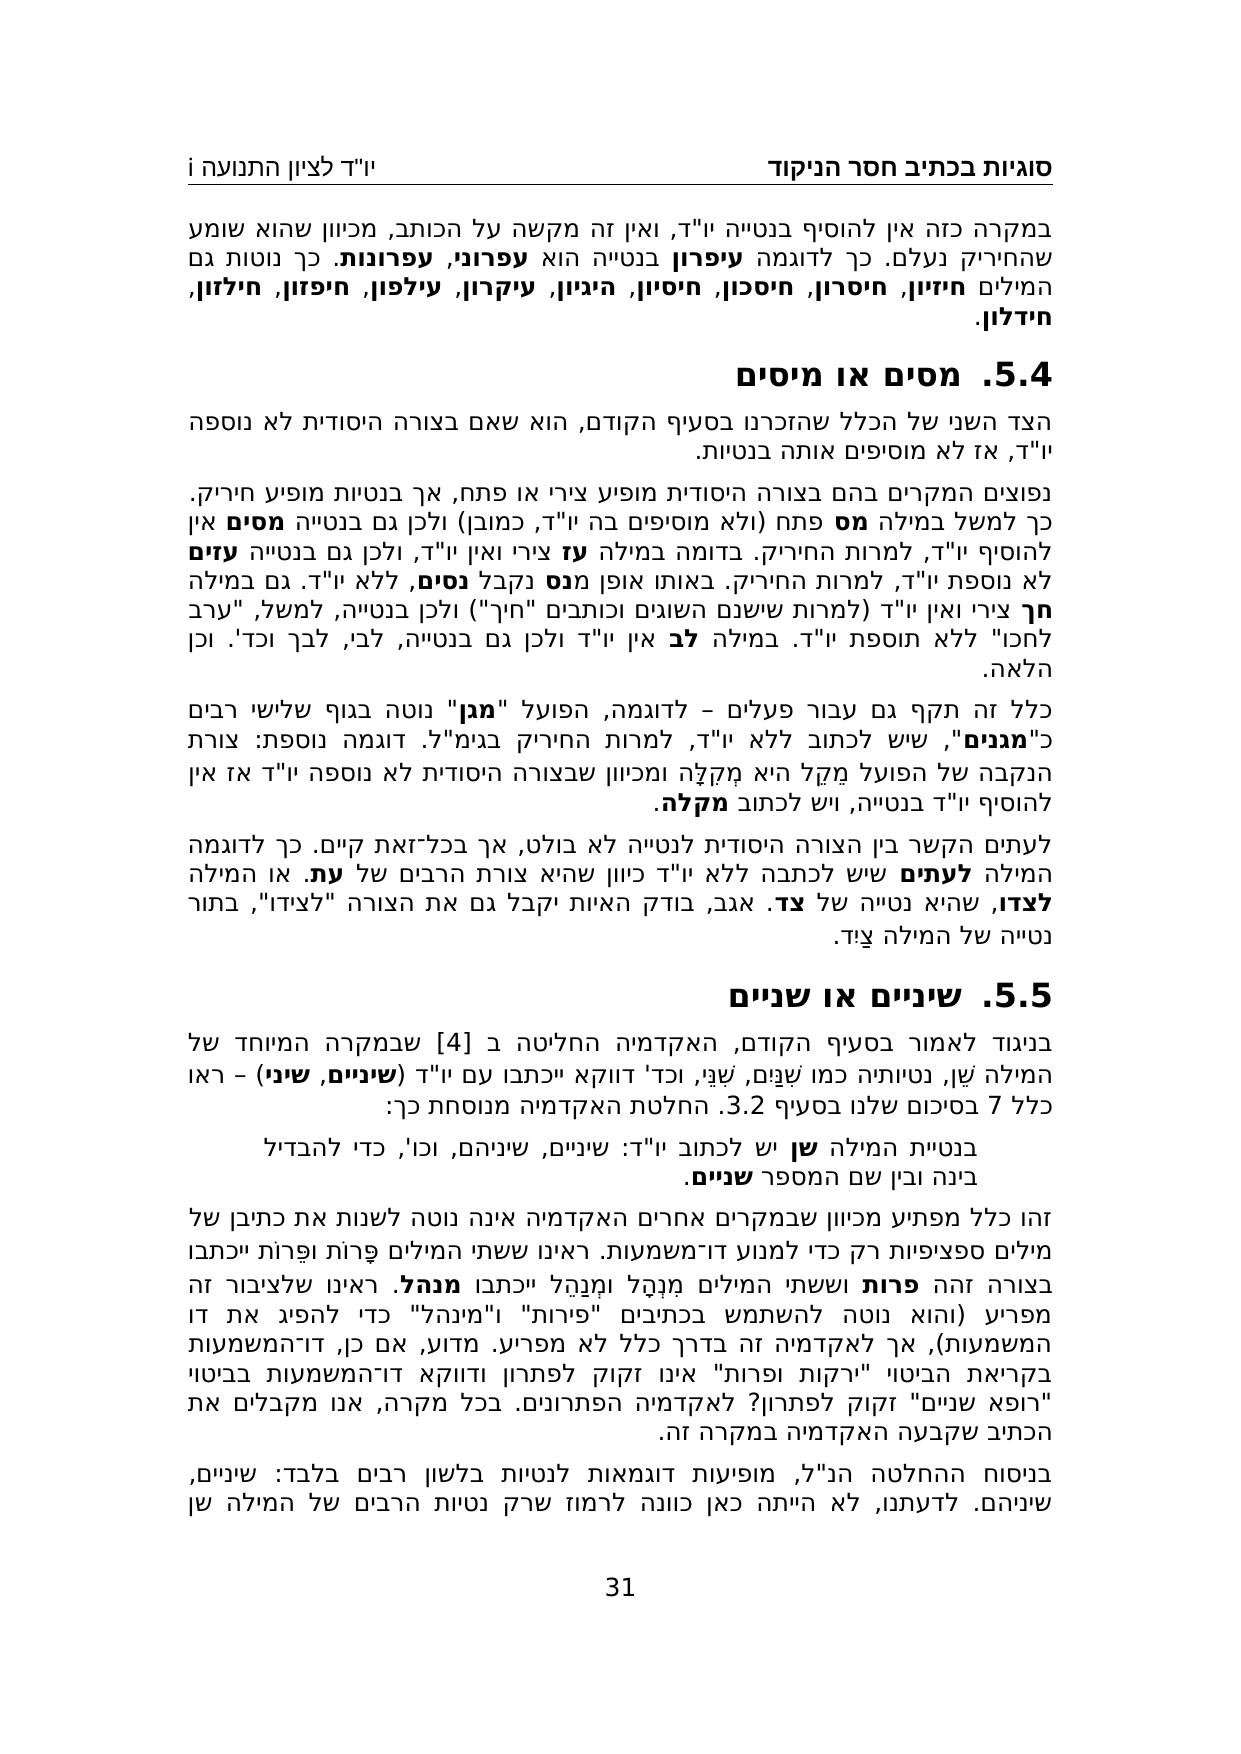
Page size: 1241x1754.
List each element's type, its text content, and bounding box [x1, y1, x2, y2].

subtitle שיניים או שניים [187, 977, 1053, 1015]
text במקרה כזה אין להוסיף בנטייה יו"ד, ואין זה מקשה על הכותב, מכיוון שהוא שומע שהחיריק נעלם. כך לדוגמה עיפרון בנטייה הוא עפרוני, עפרונות. כך נוטות גם המילים חיזיון, חיסרון, חיסכון, חיסיון, היגיון, עיקרון, עילפון, חיפזון, חילזון, חידלון. [187, 214, 1053, 331]
text כלל זה תקף גם עבור פעלים – לדוגמה, הפועל "מגן" נוטה בגוף שלישי רבים כ"מגנים", שיש לכתוב ללא יו"ד, למרות החיריק בגימ"ל. דוגמה נוספת: צורת הנקבה של הפועל מֵקֵל היא מְקִלָּה ומכיוון שבצורה היסודית לא נוספה יו"ד אז אין להוסיף יו"ד בנטייה, ויש לכתוב מקלה. [187, 696, 1053, 817]
text נפוצים המקרים בהם בצורה היסודית מופיע צירי או פתח, אך בנטיות מופיע חיריק. כך למשל במילה מס פתח (ולא מוסיפים בה יו"ד, כמובן) ולכן גם בנטייה מסים אין להוסיף יו"ד, למרות החיריק. בדומה במילה עז צירי ואין יו"ד, ולכן גם בנטייה עזים לא נוספת יו"ד, למרות החיריק. באותו אופן מנס נקבל נסים, ללא יו"ד. גם במילה חך צירי ואין יו"ד (למרות שישנם השוגים וכותבים "חיך") ולכן בנטייה, למשל, "ערב לחכו" ללא תוספת יו"ד. במילה לב אין יו"ד ולכן גם בנטייה, לבי, לבך וכד'. וכן הלאה. [187, 478, 1053, 683]
text לעתים הקשר בין הצורה היסודית לנטייה לא בולט, אך בכל־זאת קיים. כך לדוגמה המילה לעתים שיש לכתבה ללא יו"ד כיוון שהיא צורת הרבים של עת. או המילה לצדו, שהיא נטייה של צד. אגב, בודק האיות יקבל גם את הצורה "לצידו", בתור נטייה של המילה צַיִד. [187, 830, 1053, 952]
text בניגוד לאמור בסעיף הקודם, האקדמיה החליטה ב [4] שבמקרה המיוחד של המילה שֵׁן, נטיותיה כמו שִׁנַּיִם, שִׁנֵּי, וכד' דווקא ייכתבו עם יו"ד (שיניים, שיני) – ראו כלל 7 בסיכום שלנו בסעיף 3.2. החלטת האקדמיה מנוסחת כך: [187, 1028, 1053, 1120]
text בניסוח ההחלטה הנ"ל, מופיעות דוגמאות לנטיות בלשון רבים בלבד: שיניים, שיניהם. לדעתנו, לא הייתה כאן כוונה לרמוז שרק נטיות הרבים של המילה שן [187, 1459, 1053, 1518]
text בנטיית המילה שן יש לכתוב יו"ד: שיניים, שיניהם, וכו', כדי להבדיל בינה ובין שם המספר שניים. [262, 1133, 978, 1191]
subtitle מסים או מיסים [187, 356, 1053, 395]
text זהו כלל מפתיע מכיוון שבמקרים אחרים האקדמיה אינה נוטה לשנות את כתיבן של מילים ספציפיות רק כדי למנוע דו־משמעות. ראינו ששתי המילים פָּרוֹת ופֵּרוֹת ייכתבו בצורה זהה פרות וששתי המילים מִנְהָל ומְנַהֵל ייכתבו מנהל. ראינו שלציבור זה מפריע (והוא נוטה להשתמש בכתיבים "פירות" ו"מינהל" כדי להפיג את דו המשמעות), אך לאקדמיה זה בדרך כלל לא מפריע. מדוע, אם כן, דו־המשמעות בקריאת הביטוי "ירקות ופרות" אינו זקוק לפתרון ודווקא דו־המשמעות בביטוי "רופא שניים" זקוק לפתרון? לאקדמיה הפתרונים. בכל מקרה, אנו מקבלים את הכתיב שקבעה האקדמיה במקרה זה. [187, 1203, 1053, 1447]
text הצד השני של הכלל שהזכרנו בסעיף הקודם, הוא שאם בצורה היסודית לא נוספה יו"ד, אז לא מוסיפים אותה בנטיות. [187, 407, 1053, 466]
